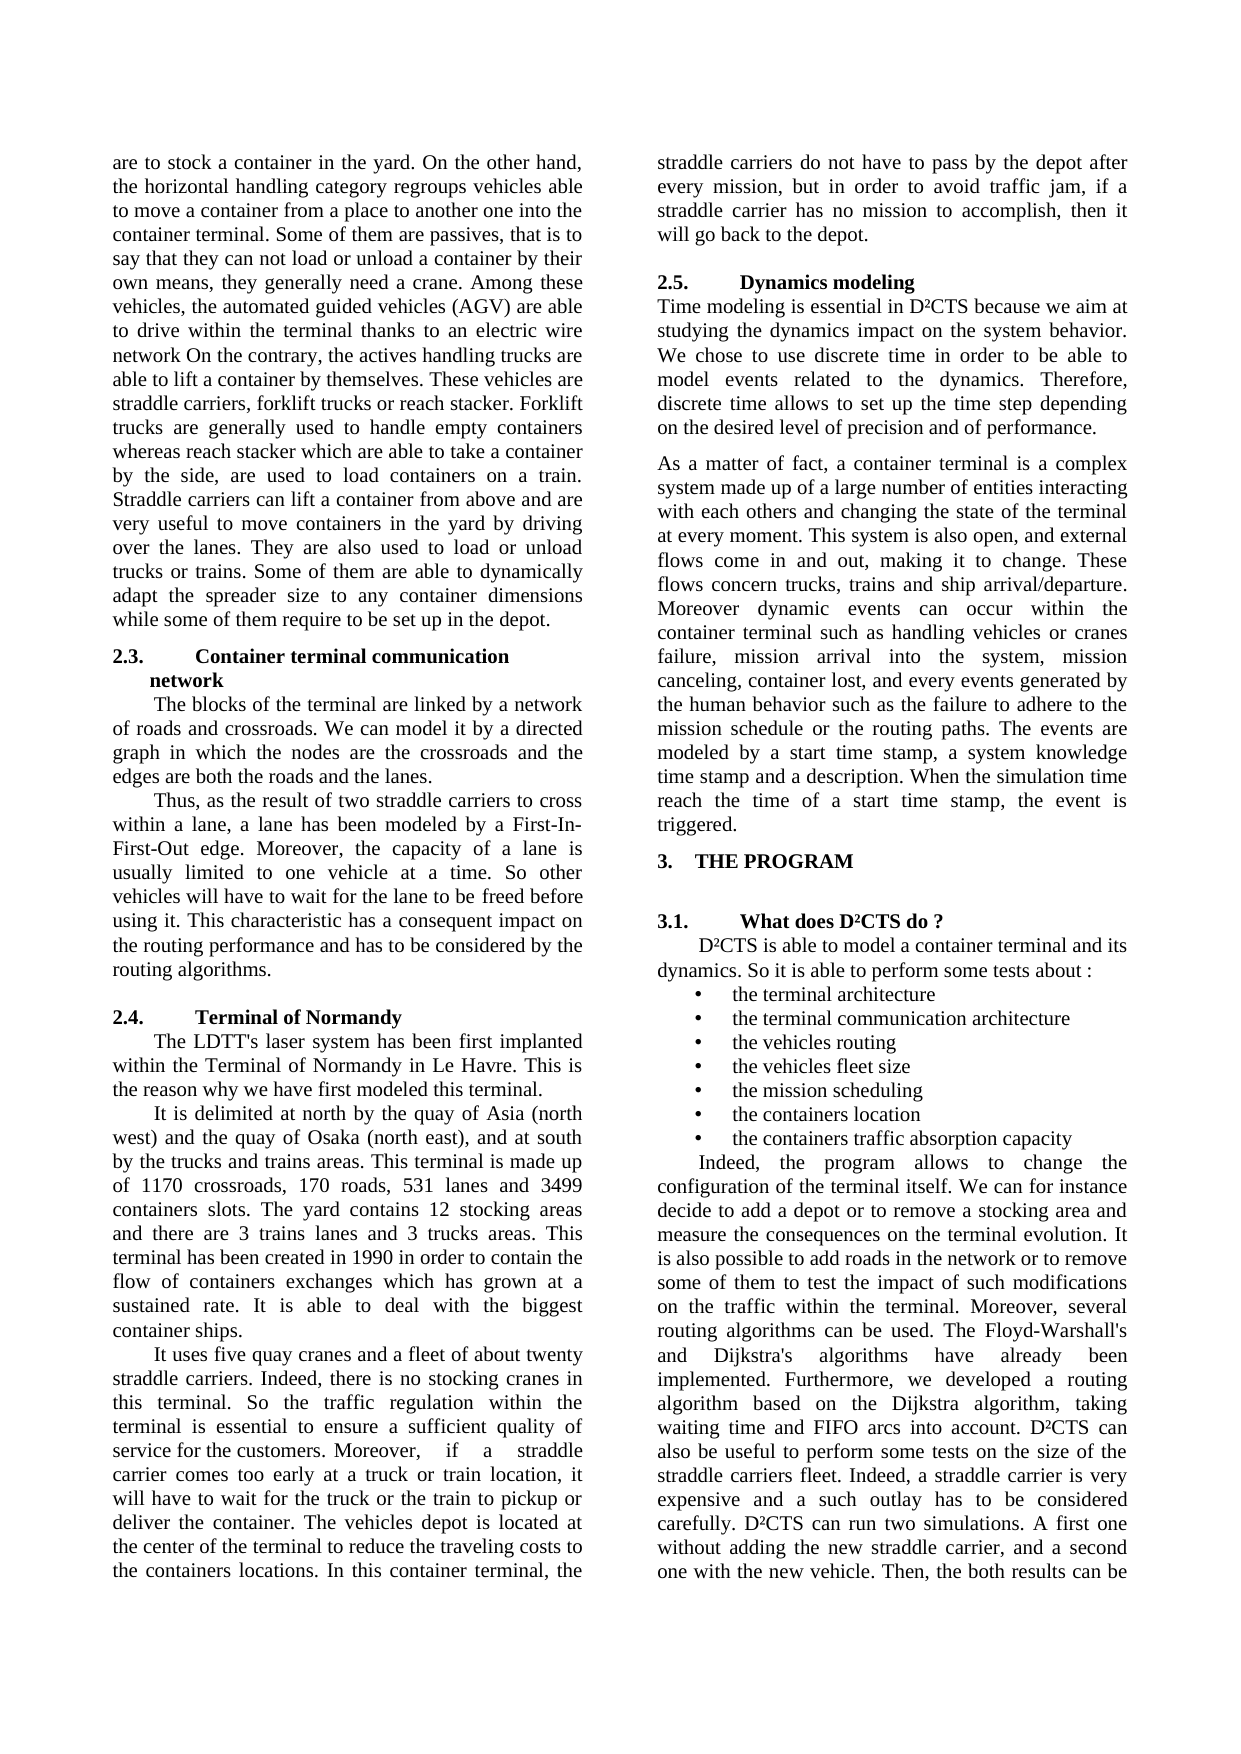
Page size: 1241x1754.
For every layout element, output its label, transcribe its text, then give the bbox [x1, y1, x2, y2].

list the containers location [694, 1102, 1128, 1126]
subtitle Dynamics modeling [657, 270, 1128, 294]
subtitle Terminal of Normandy [112, 1005, 583, 1029]
text As a matter of fact, a container terminal is a complex system made up of a large number of entities interacting with each others and changing the state of the terminal at every moment. This system is also open, and external flows come in and out, making it to change. These flows concern trucks, trains and ship arrival/departure. Moreover dynamic events can occur within the container terminal such as handling vehicles or cranes failure, mission arrival into the system, mission canceling, container lost, and every events generated by the human behavior such as the failure to adhere to the mission schedule or the routing paths. The events are modeled by a start time stamp, a system knowledge time stamp and a description. When the simulation time reach the time of a start time stamp, the event is triggered. [657, 451, 1128, 836]
text straddle carriers do not have to pass by the depot after every mission, but in order to avoid traffic jam, if a straddle carrier has no mission to accomplish, then it will go back to the depot. [657, 150, 1128, 246]
text D²CTS is able to model a container terminal and its dynamics. So it is able to perform some tests about : [657, 933, 1128, 982]
list the terminal communication architecture [694, 1006, 1128, 1030]
list the containers traffic absorption capacity [694, 1126, 1128, 1150]
list the vehicles fleet size [694, 1054, 1128, 1078]
text Indeed, the program allows to change the configuration of the terminal itself. We can for instance decide to add a depot or to remove a stocking area and measure the consequences on the terminal evolution. It is also possible to add roads in the network or to remove some of them to test the impact of such modifications on the traffic within the terminal. Moreover, several routing algorithms can be used. The Floyd-Warshall's and Dijkstra's algorithms have already been implemented. Furthermore, we developed a routing algorithm based on the Dijkstra algorithm, taking waiting time and FIFO arcs into account. D²CTS can also be useful to perform some tests on the size of the straddle carriers fleet. Indeed, a straddle carrier is very expensive and a such outlay has to be considered carefully. D²CTS can run two simulations. A first one without adding the new straddle carrier, and a second one with the new vehicle. Then, the both results can be [657, 1150, 1128, 1583]
text It is delimited at north by the quay of Asia (north west) and the quay of Osaka (north east), and at south by the trucks and trains areas. This terminal is made up of 1170 crossroads, 170 roads, 531 lanes and 3499 containers slots. The yard contains 12 stocking areas and there are 3 trains lanes and 3 trucks areas. This terminal has been created in 1990 in order to contain the flow of containers exchanges which has grown at a sustained rate. It is able to deal with the biggest container ships. [112, 1101, 583, 1342]
text The blocks of the terminal are linked by a network of roads and crossroads. We can model it by a directed graph in which the nodes are the crossroads and the edges are both the roads and the lanes. [112, 692, 583, 788]
list the terminal architecture [694, 982, 1128, 1006]
text are to stock a container in the yard. On the other hand, the horizontal handling category regroups vehicles able to move a container from a place to another one into the container terminal. Some of them are passives, that is to say that they can not load or unload a container by their own means, they generally need a crane. Among these vehicles, the automated guided vehicles (AGV) are able to drive within the terminal thanks to an electric wire network On the contrary, the actives handling trucks are able to lift a container by themselves. These vehicles are straddle carriers, forklift trucks or reach stacker. Forklift trucks are generally used to handle empty containers whereas reach stacker which are able to take a container by the side, are used to load containers on a train. Straddle carriers can lift a container from above and are very useful to move containers in the yard by driving over the lanes. They are also used to load or unload trucks or trains. Some of them are able to dynamically adapt the spreader size to any container dimensions while some of them require to be set up in the depot. [112, 150, 583, 631]
text Thus, as the result of two straddle carriers to cross within a lane, a lane has been modeled by a First-In-First-Out edge. Moreover, the capacity of a lane is usually limited to one vehicle at a time. So other vehicles will have to wait for the lane to be freed before using it. This characteristic has a consequent impact on the routing performance and has to be considered by the routing algorithms. [112, 788, 583, 981]
text Time modeling is essential in D²CTS because we aim at studying the dynamics impact on the system behavior. We chose to use discrete time in order to be able to model events related to the dynamics. Therefore, discrete time allows to set up the time step depending on the desired level of precision and of performance. [657, 294, 1128, 439]
text It uses five quay cranes and a fleet of about twenty straddle carriers. Indeed, there is no stocking cranes in this terminal. So the traffic regulation within the terminal is essential to ensure a sufficient quality of service for the customers. Moreover, if a straddle carrier comes too early at a truck or train location, it will have to wait for the truck or the train to pickup or deliver the container. The vehicles depot is located at the center of the terminal to reduce the traveling costs to the containers locations. In this container terminal, the [112, 1342, 583, 1582]
subtitle Container terminal communication network [112, 644, 583, 692]
subtitle The program [657, 849, 1128, 873]
list the vehicles routing [694, 1030, 1128, 1054]
subtitle What does D²CTS do ? [657, 909, 1128, 933]
list the mission scheduling [694, 1078, 1128, 1102]
text The LDTT's laser system has been first implanted within the Terminal of Normandy in Le Havre. This is the reason why we have first modeled this terminal. [112, 1029, 583, 1101]
